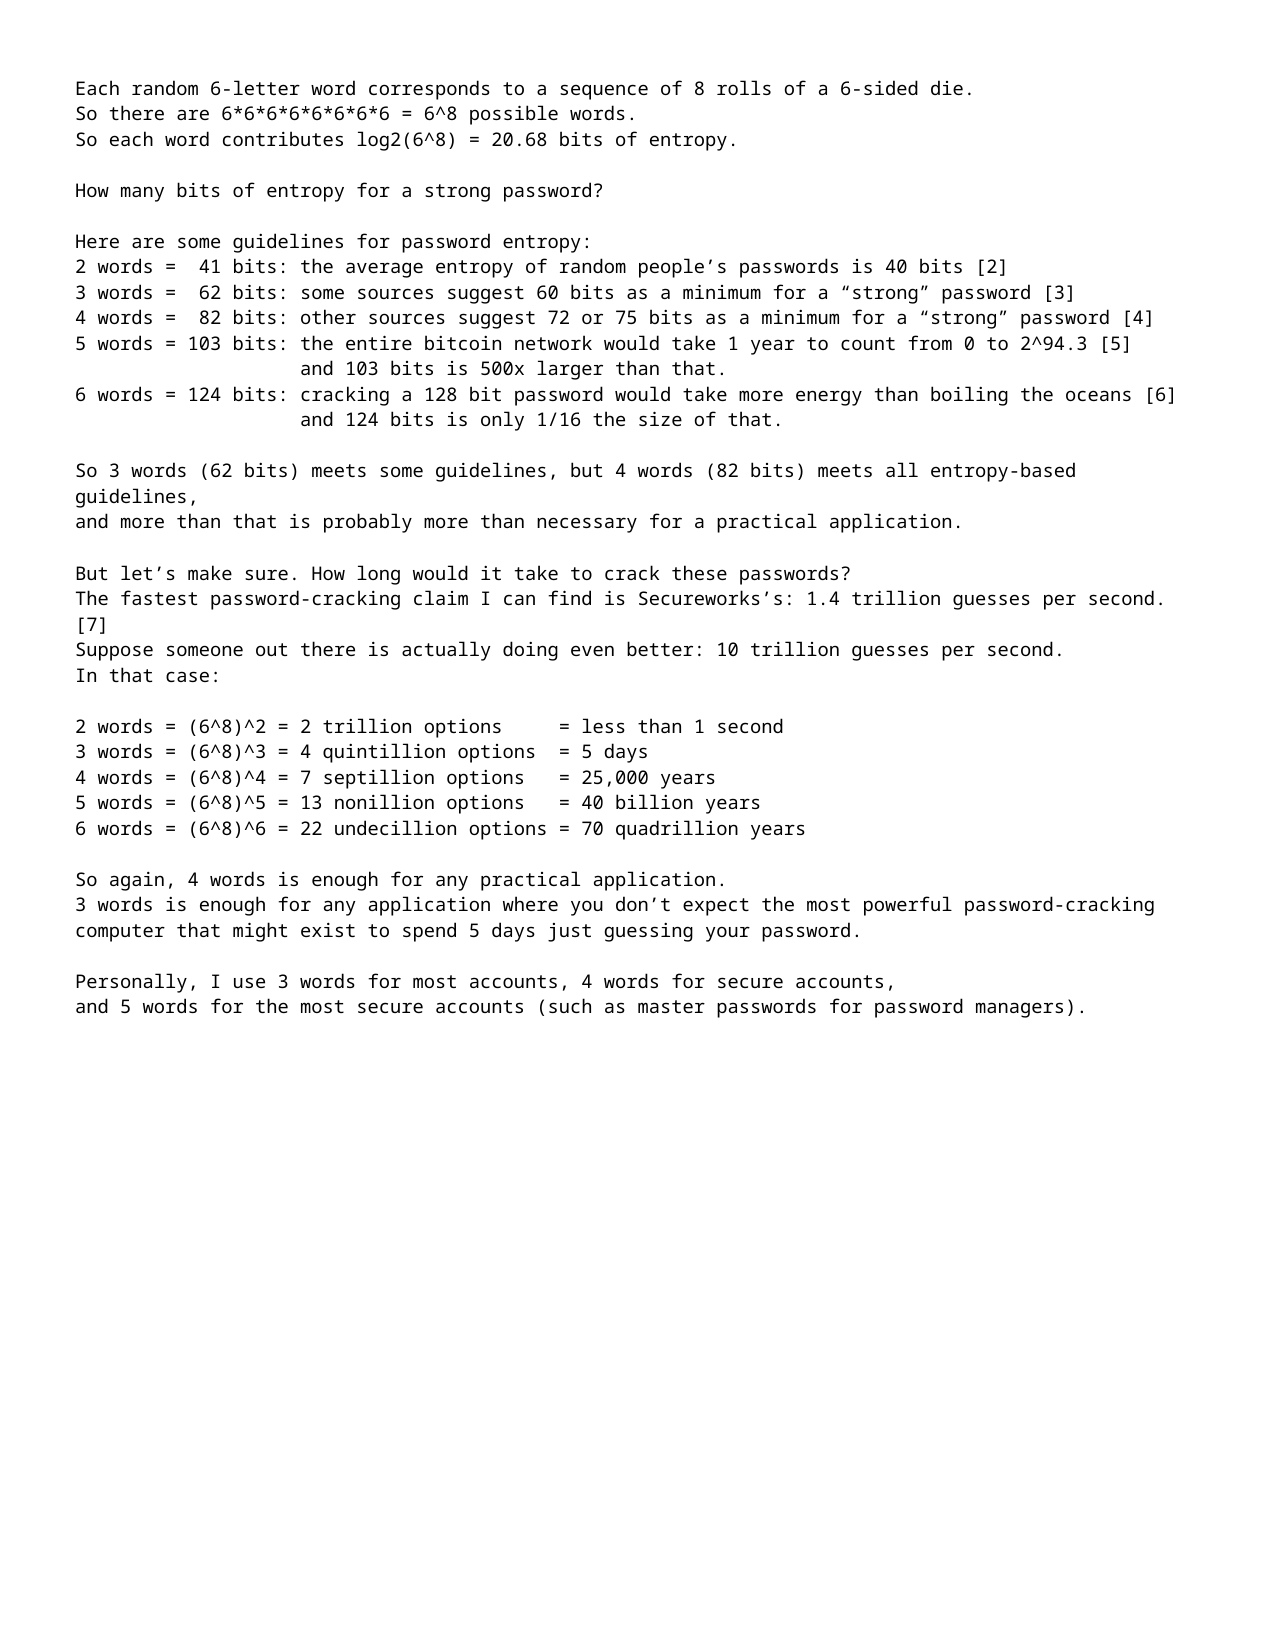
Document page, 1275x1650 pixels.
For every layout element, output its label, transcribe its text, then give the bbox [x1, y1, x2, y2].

text So each word contributes log2(6^8) = 20.68 bits of entropy. [75, 126, 1200, 152]
text 6 words = 124 bits: cracking a 128 bit password would take more energy than boiling the oceans [6] [75, 381, 1200, 407]
text 3 words = 62 bits: some sources suggest 60 bits as a minimum for a “strong” password [3] [75, 279, 1200, 305]
text So there are 6*6*6*6*6*6*6*6 = 6^8 possible words. [75, 101, 1200, 126]
text So 3 words (62 bits) meets some guidelines, but 4 words (82 bits) meets all entropy-based guidelines, [75, 458, 1200, 509]
text Each random 6-letter word corresponds to a sequence of 8 rolls of a 6-sided die. [75, 75, 1200, 101]
text 3 words is enough for any application where you don’t expect the most powerful password-cracking computer that might exist to spend 5 days just guessing your password. [75, 892, 1200, 943]
text Here are some guidelines for password entropy: [75, 228, 1200, 254]
text and 5 words for the most secure accounts (such as master passwords for password managers). [75, 994, 1200, 1019]
text 2 words = (6^8)^2 = 2 trillion options = less than 1 second [75, 713, 1200, 738]
text 5 words = (6^8)^5 = 13 nonillion options = 40 billion years [75, 789, 1200, 815]
text 2 words = 41 bits: the average entropy of random people’s passwords is 40 bits [2] [75, 254, 1200, 279]
text 4 words = 82 bits: other sources suggest 72 or 75 bits as a minimum for a “strong” password [4] [75, 305, 1200, 330]
text and more than that is probably more than necessary for a practical application. [75, 509, 1200, 534]
text 4 words = (6^8)^4 = 7 septillion options = 25,000 years [75, 764, 1200, 789]
text Suppose someone out there is actually doing even better: 10 trillion guesses per second. [75, 636, 1200, 662]
text Personally, I use 3 words for most accounts, 4 words for secure accounts, [75, 968, 1200, 994]
text But let’s make sure. How long would it take to crack these passwords? [75, 560, 1200, 585]
text and 124 bits is only 1/16 the size of that. [75, 407, 1200, 432]
text 3 words = (6^8)^3 = 4 quintillion options = 5 days [75, 738, 1200, 764]
text The fastest password-cracking claim I can find is Secureworks’s: 1.4 trillion guesses per second. [7] [75, 585, 1200, 636]
text How many bits of entropy for a strong password? [75, 177, 1200, 203]
text So again, 4 words is enough for any practical application. [75, 866, 1200, 892]
text 6 words = (6^8)^6 = 22 undecillion options = 70 quadrillion years [75, 815, 1200, 841]
text In that case: [75, 662, 1200, 687]
text 5 words = 103 bits: the entire bitcoin network would take 1 year to count from 0 to 2^94.3 [5] and 103 bits is 500x larger than that. [75, 330, 1200, 381]
